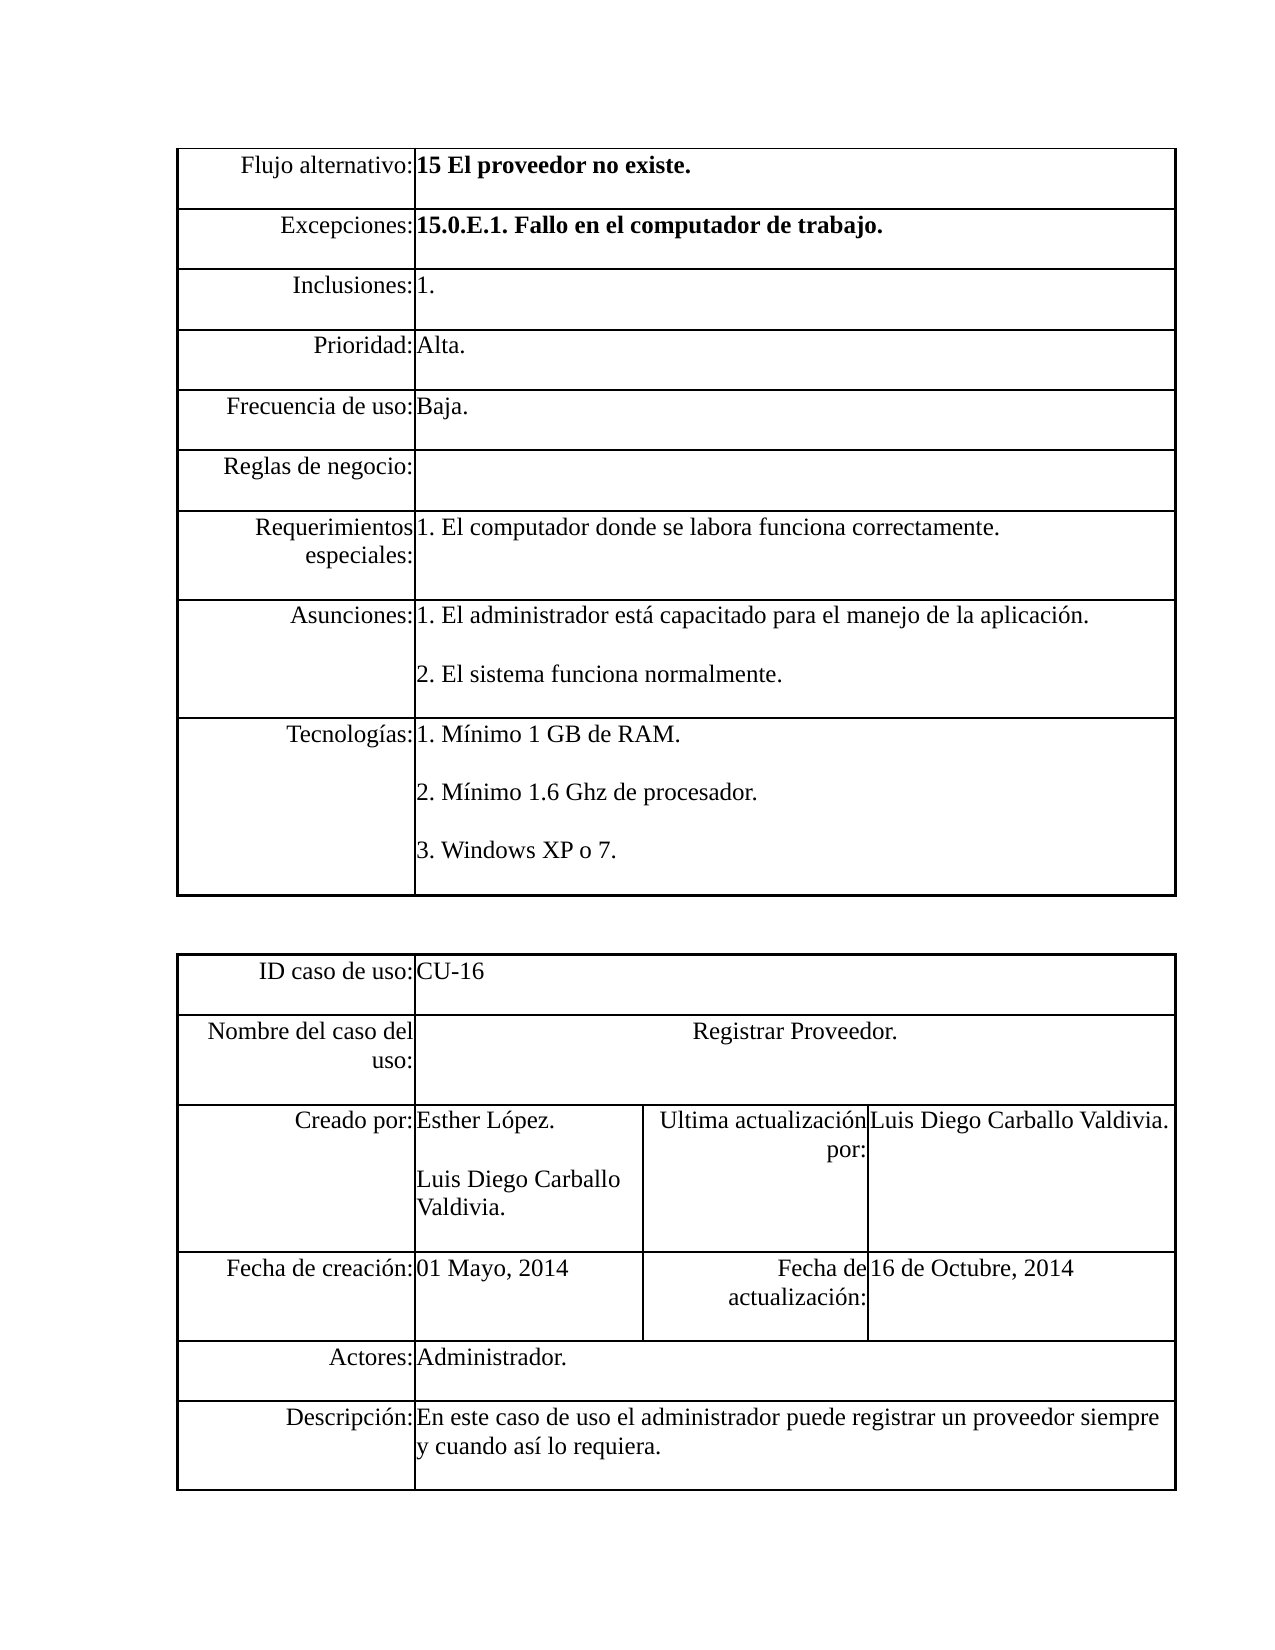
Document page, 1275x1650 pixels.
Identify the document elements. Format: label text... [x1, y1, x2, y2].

table_cell Inclusiones: [179, 270, 414, 328]
table_header CU-16 [416, 956, 1174, 1014]
table_cell Tecnologías: [179, 719, 414, 894]
table_cell Baja. [416, 391, 1174, 449]
table_cell 1. Mínimo 1 GB de RAM. 2. Mínimo 1.6 Ghz de procesador. 3. Windows XP o 7. [416, 719, 1174, 894]
table_cell En este caso de uso el administrador puede registrar un proveedor siempre y cuando así lo requiera. [416, 1402, 1174, 1489]
table_cell Asunciones: [179, 601, 414, 717]
table_header ID caso de uso: [179, 956, 414, 1014]
table_cell 1. El administrador está capacitado para el manejo de la aplicación. 2. El sistema funciona normalmente. [416, 601, 1174, 717]
table_cell Esther López. Luis Diego Carballo Valdivia. [416, 1106, 642, 1251]
table_cell 01 Mayo, 2014 [416, 1253, 642, 1340]
table_cell Excepciones: [179, 210, 414, 268]
table_cell 16 de Octubre, 2014 [869, 1253, 1174, 1340]
table_cell Frecuencia de uso: [179, 391, 414, 449]
table_cell Fecha de actualización: [644, 1253, 867, 1340]
table_cell 15 El proveedor no existe. [416, 149, 1174, 208]
table_cell Alta. [416, 331, 1174, 389]
table_cell Ultima actualización por: [644, 1106, 867, 1251]
table_cell Reglas de negocio: [179, 451, 414, 509]
table_cell Prioridad: [179, 331, 414, 389]
table_cell Requerimientos especiales: [179, 512, 414, 598]
table_cell 1. El computador donde se labora funciona correctamente. [416, 512, 1174, 598]
table_cell Creado por: [179, 1106, 414, 1251]
table_cell Actores: [179, 1342, 414, 1400]
table_cell Administrador. [416, 1342, 1174, 1400]
table_cell 1. [416, 270, 1174, 328]
table_cell Flujo alternativo: [179, 149, 414, 208]
table_cell Nombre del caso del uso: [179, 1016, 414, 1103]
table_cell [416, 451, 1174, 509]
table_cell Registrar Proveedor. [416, 1016, 1174, 1103]
table_cell Descripción: [179, 1402, 414, 1489]
table_cell Fecha de creación: [179, 1253, 414, 1340]
table_cell 15.0.E.1. Fallo en el computador de trabajo. [416, 210, 1174, 268]
table_cell Luis Diego Carballo Valdivia. [869, 1106, 1174, 1251]
